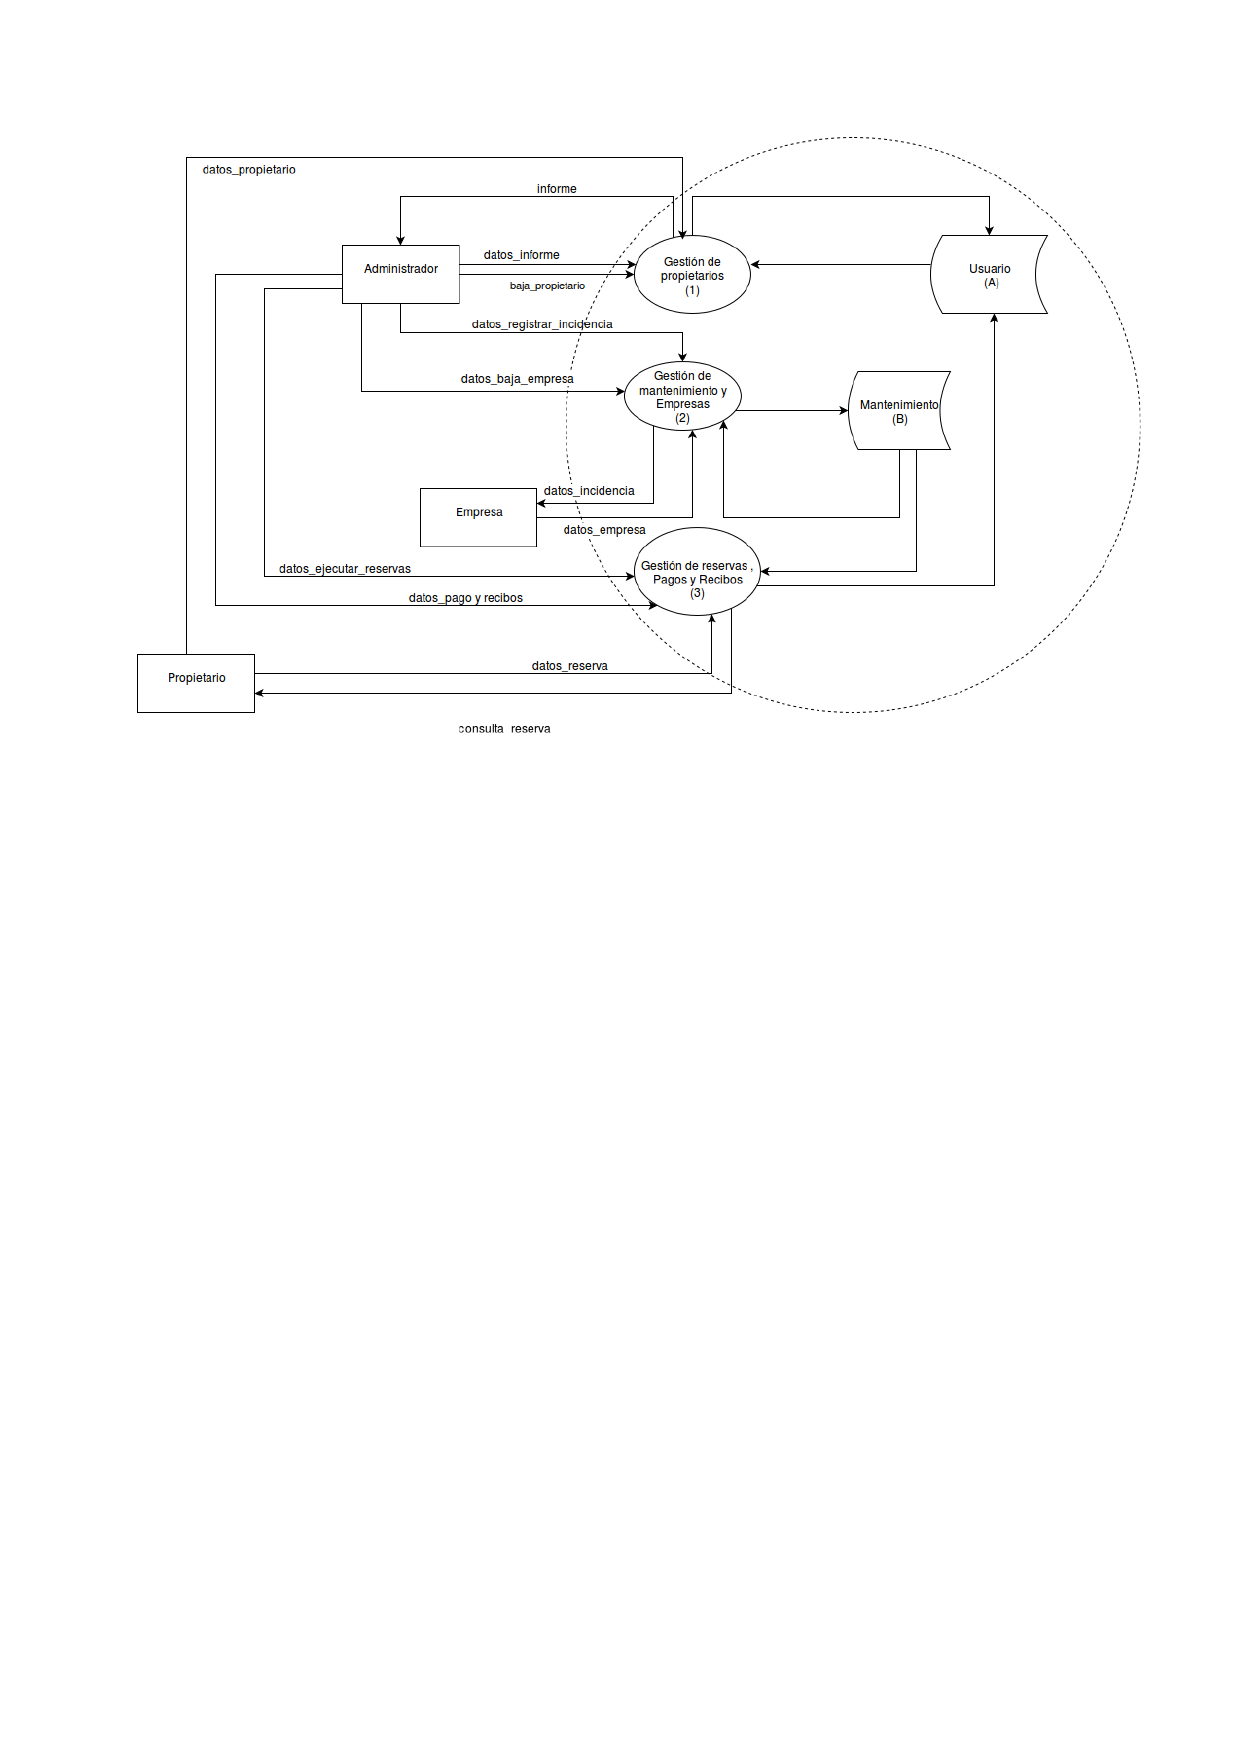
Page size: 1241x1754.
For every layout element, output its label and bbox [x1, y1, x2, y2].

picture [136, 136, 1141, 733]
